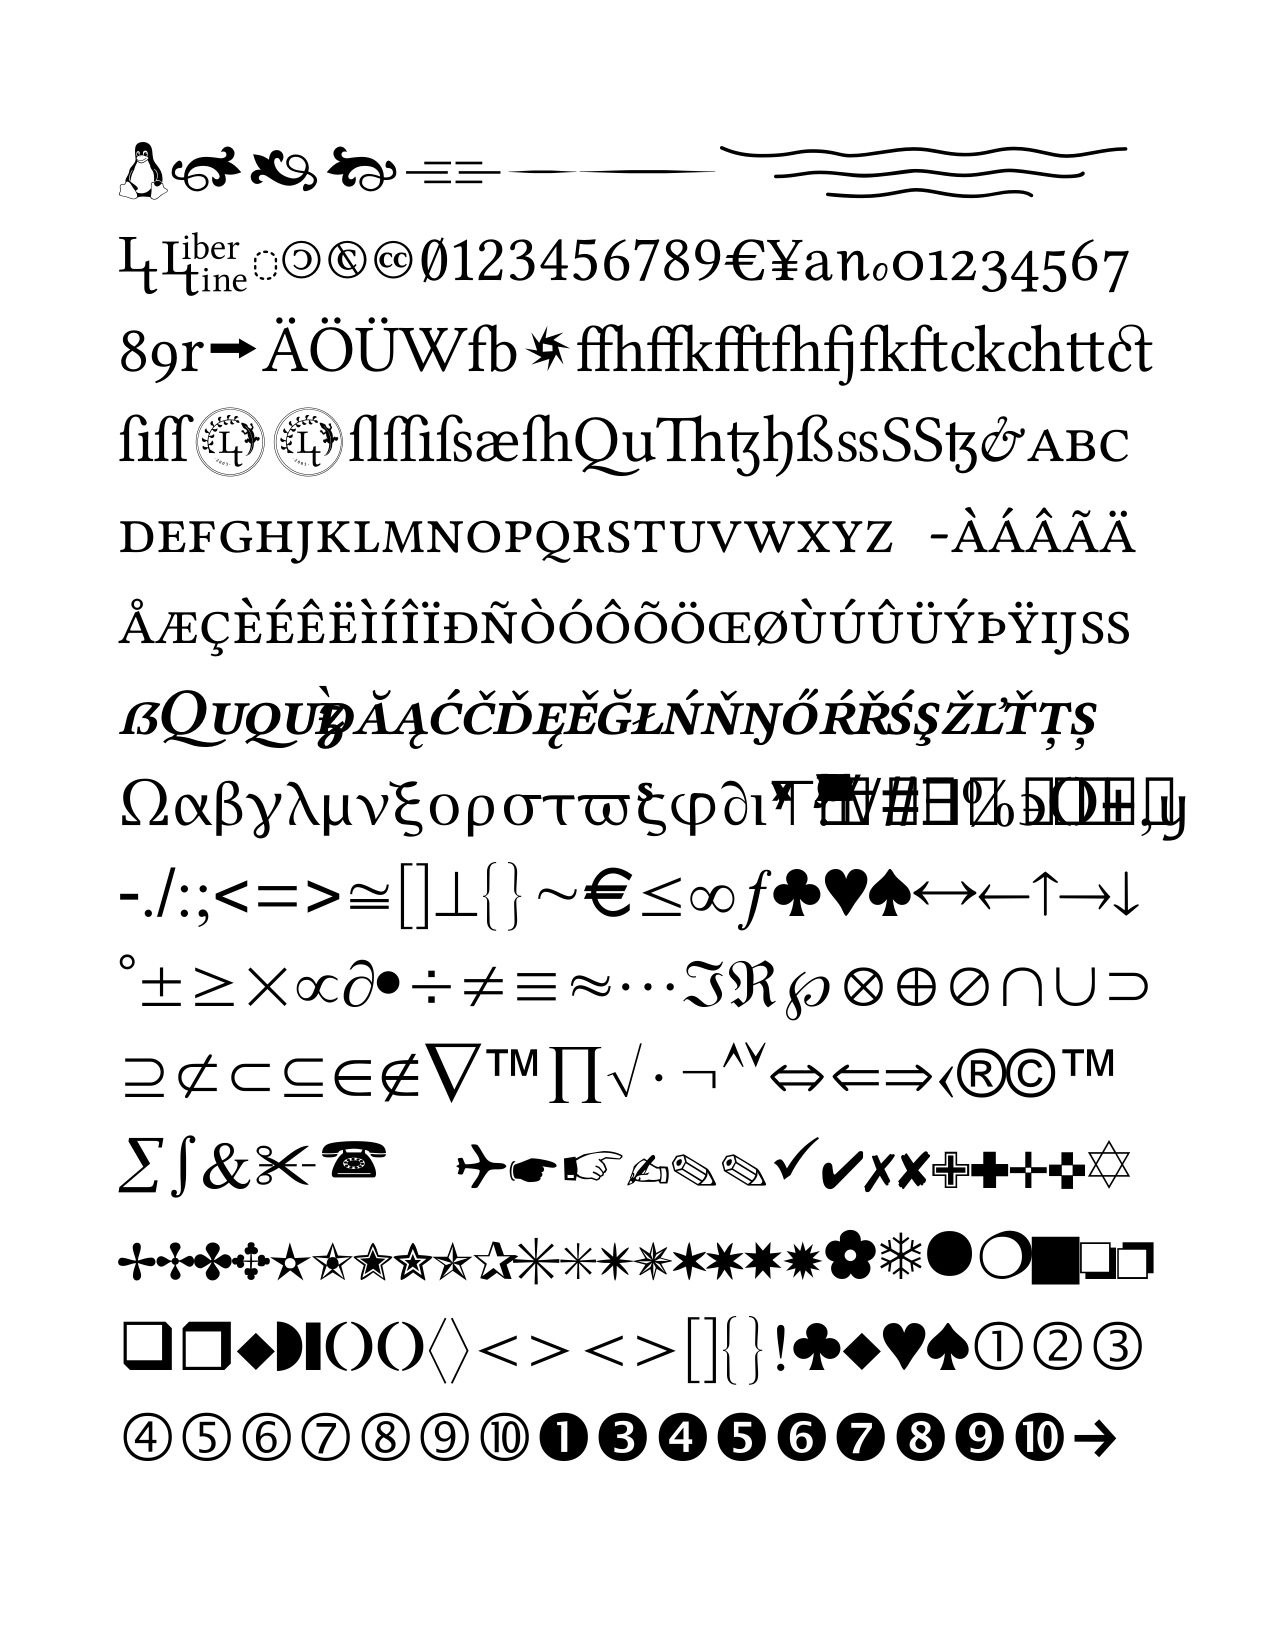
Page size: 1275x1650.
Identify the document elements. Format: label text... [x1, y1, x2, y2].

text  [118, 118, 1157, 1481]
